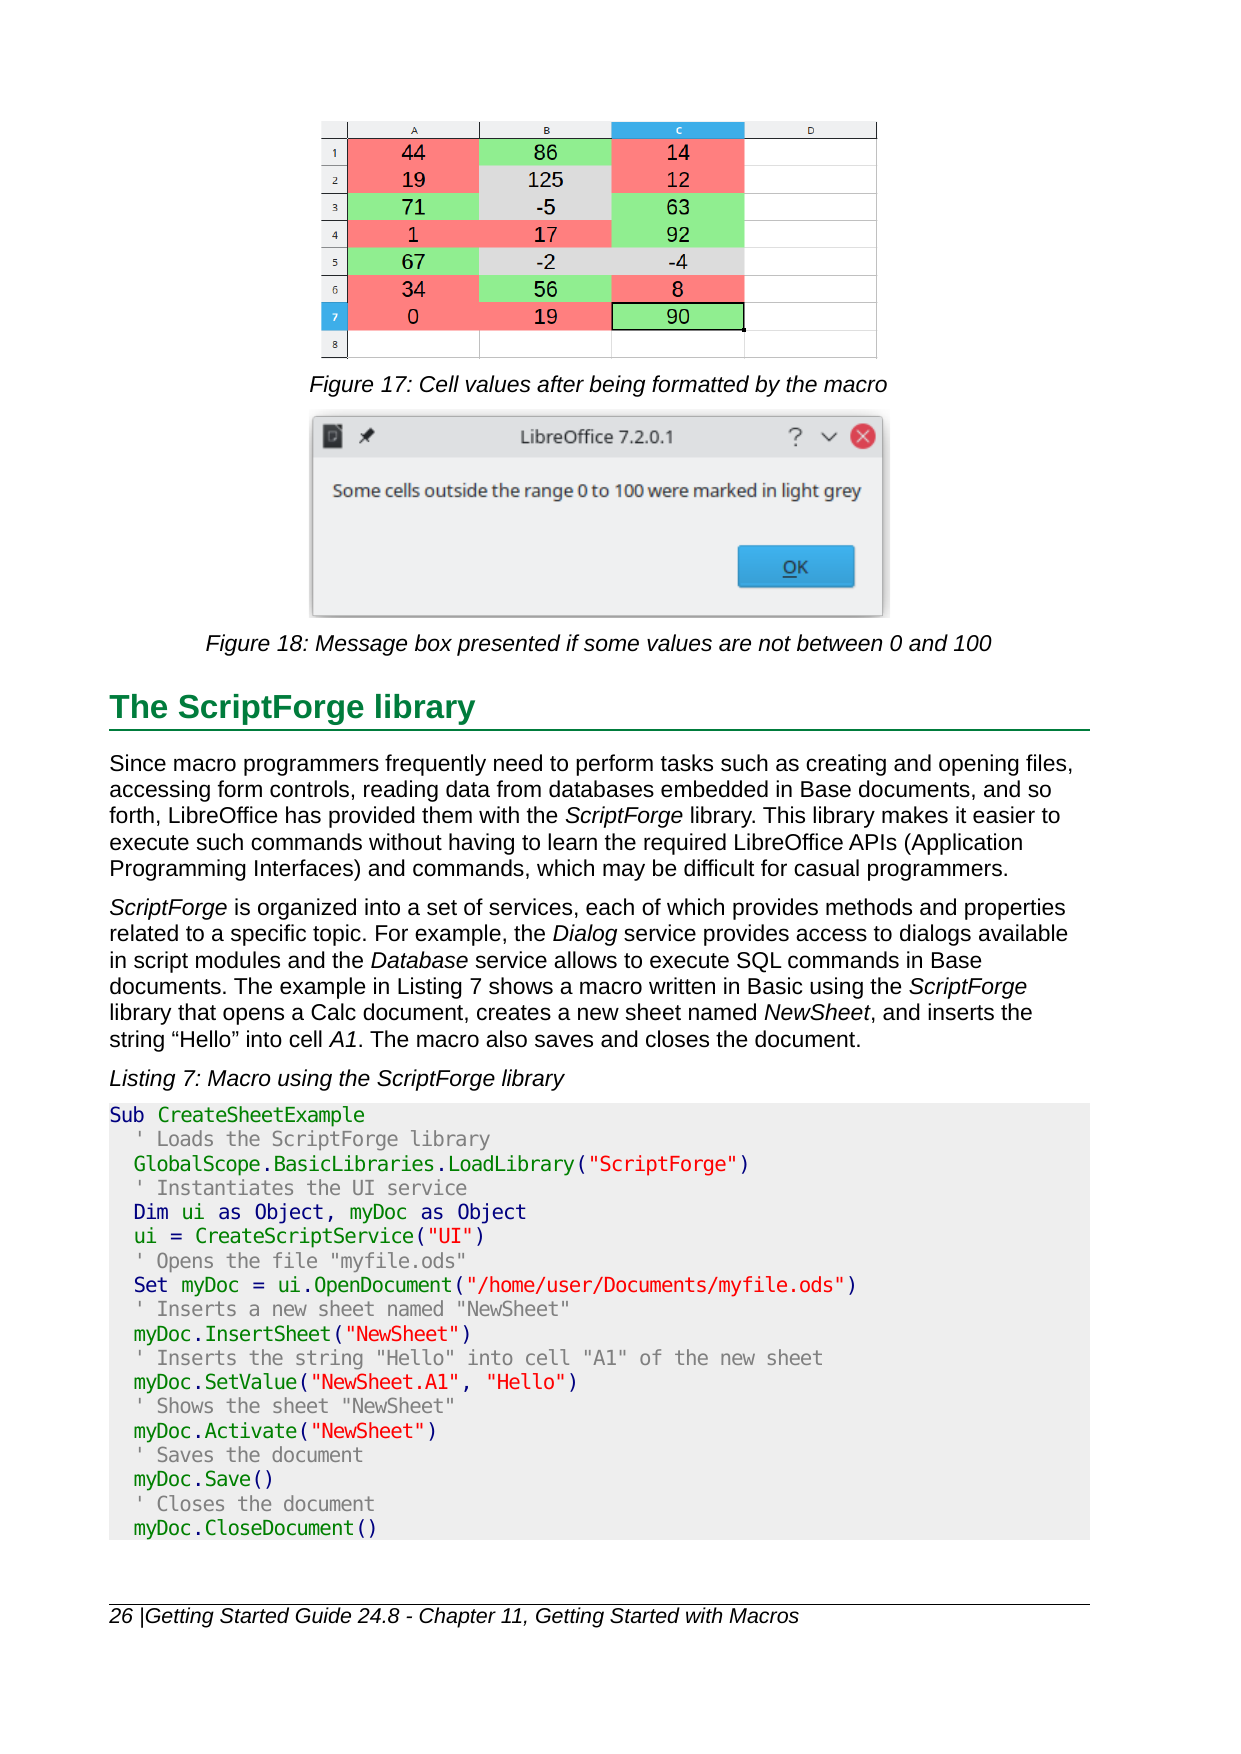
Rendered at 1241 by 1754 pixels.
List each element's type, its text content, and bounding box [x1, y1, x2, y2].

text ' Saves the document [365, 1443, 1090, 1467]
text ' Shows the sheet "NewSheet" [109, 1394, 1090, 1419]
text ScriptForge is organized into a set of services, each of which provides methods and properties related to a specific topic. For example, the Dialog service provides access to dialogs available in script modules and the Database service allows to execute SQL commands in Base documents. The example in Listing 7 shows a macro written in Basic using the ScriptForge library that opens a Calc document, creates a new sheet named NewSheet, and inserts the string “Hello” into cell A1. The macro also saves and closes the document. [109, 894, 1090, 1052]
text Sub CreateSheetExample [366, 1103, 1090, 1127]
text Figure 17: Cell values after being formatted by the macro [309, 371, 890, 397]
text ' Inserts the string "Hello" into cell "A1" of the new sheet [825, 1346, 1090, 1370]
text Since macro programmers frequently need to perform tasks such as creating and opening files, accessing form controls, reading data from databases embedded in Base documents, and so forth, LibreOffice has provided them with the ScriptForge library. This library makes it easier to execute such commands without having to learn the required LibreOffice APIs (Application Programming Interfaces) and commands, which may be difficult for casual programmers. [109, 749, 1090, 881]
text Figure 18: Message box presented if some values are not between 0 and 100 [205, 630, 994, 656]
text myDoc.Activate("NewSheet") [439, 1419, 1090, 1443]
text ' Loads the ScriptForge library [109, 1127, 1090, 1152]
subtitle The ScriptForge library [109, 687, 1090, 729]
text ' Inserts a new sheet named "NewSheet" [109, 1297, 1090, 1322]
text Dim ui as Object, myDoc as Object [528, 1200, 1090, 1224]
text myDoc.Save() [276, 1467, 1090, 1492]
text myDoc.SetValue("NewSheet.A1", "Hello") [580, 1370, 1090, 1394]
text Set myDoc = ui.OpenDocument("/home/user/Documents/myfile.ods") [859, 1273, 1090, 1297]
text ' Opens the file "myfile.ods" [469, 1249, 1090, 1273]
text ' Closes the document [377, 1492, 1090, 1516]
text Listing 7: Macro using the ScriptForge library [109, 1064, 1090, 1091]
text myDoc.InsertSheet("NewSheet") [474, 1322, 1090, 1346]
text ui = CreateScriptService("UI") [109, 1224, 1090, 1249]
picture [321, 121, 878, 359]
text GlobalScope.BasicLibraries.LoadLibrary("ScriptForge") [752, 1152, 1090, 1176]
picture [308, 409, 890, 618]
text myDoc.CloseDocument() [380, 1516, 1090, 1540]
text ' Instantiates the UI service [469, 1176, 1090, 1200]
